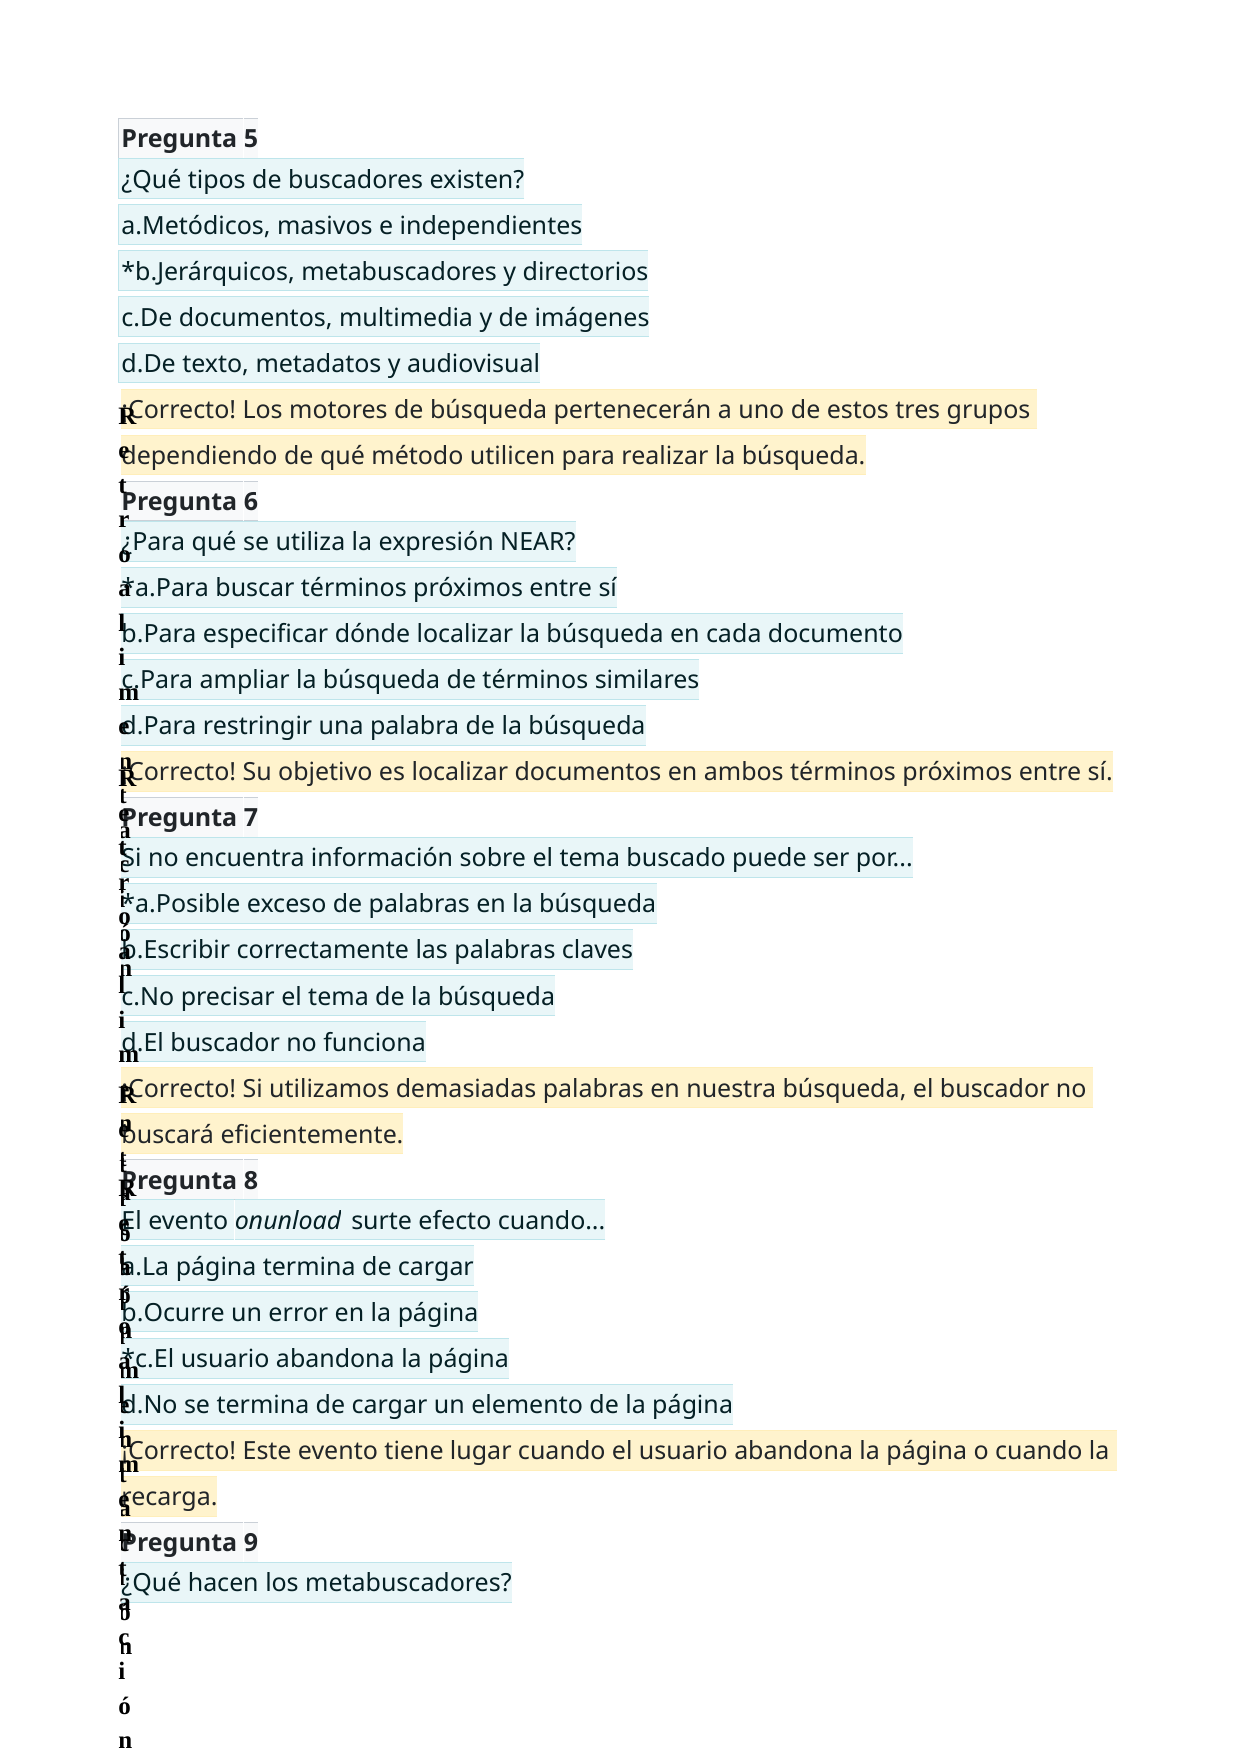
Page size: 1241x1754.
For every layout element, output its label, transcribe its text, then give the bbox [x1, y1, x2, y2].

text El evento onunload surte efecto cuando... [121, 1199, 1122, 1239]
text c.De documentos, multimedia y de imágenes [119, 296, 1122, 336]
text ¡Correcto! Su objetivo es localizar documentos en ambos términos próximos entre sí. [118, 751, 1122, 791]
text b.Escribir correctamente las palabras claves [121, 929, 1122, 969]
text Si no encuentra información sobre el tema buscado puede ser por... [121, 837, 1122, 877]
text b.Ocurre un error en la página [121, 1291, 1122, 1332]
text a.Metódicos, masivos e independientes [119, 204, 1122, 244]
text d.No se termina de cargar un elemento de la página [121, 1383, 1122, 1424]
text a.La página termina de cargar [121, 1245, 1122, 1286]
subtitle Pregunta 7 [121, 797, 1122, 837]
text d.De texto, metadatos y audiovisual [118, 342, 1122, 382]
text d.Para restringir una palabra de la búsqueda [121, 705, 1122, 745]
text ¡Correcto! Si utilizamos demasiadas palabras en nuestra búsqueda, el buscador no buscará eficientemente. [118, 1067, 1122, 1153]
text c.No precisar el tema de la búsqueda [121, 975, 1122, 1015]
text *a.Posible exceso de palabras en la búsqueda [121, 883, 1122, 923]
text c.Para ampliar la búsqueda de términos similares [121, 659, 1122, 699]
subtitle Pregunta 9 [121, 1522, 1122, 1562]
text *b.Jerárquicos, metabuscadores y directorios [119, 250, 1122, 290]
text ¡Correcto! Este evento tiene lugar cuando el usuario abandona la página o cuando la recarga. [121, 1429, 1122, 1516]
text b.Para especificar dónde localizar la búsqueda en cada documento [121, 613, 1122, 653]
text ¿Para qué se utiliza la expresión NEAR? [121, 521, 1122, 561]
subtitle Pregunta 8 [123, 1159, 1122, 1199]
text *c.El usuario abandona la página [121, 1337, 1122, 1378]
text ¿Qué hacen los metabuscadores? [121, 1562, 1122, 1602]
subtitle Pregunta 6 [121, 481, 1122, 521]
subtitle Pregunta 5 [119, 118, 1122, 158]
text *a.Para buscar términos próximos entre sí [121, 567, 1122, 607]
text ¡Correcto! Los motores de búsqueda pertenecerán a uno de estos tres grupos dependiendo de qué método utilicen para realizar la búsqueda. [118, 388, 1122, 474]
text d.El buscador no funciona [121, 1021, 1122, 1061]
text ¿Qué tipos de buscadores existen? [119, 158, 1122, 198]
